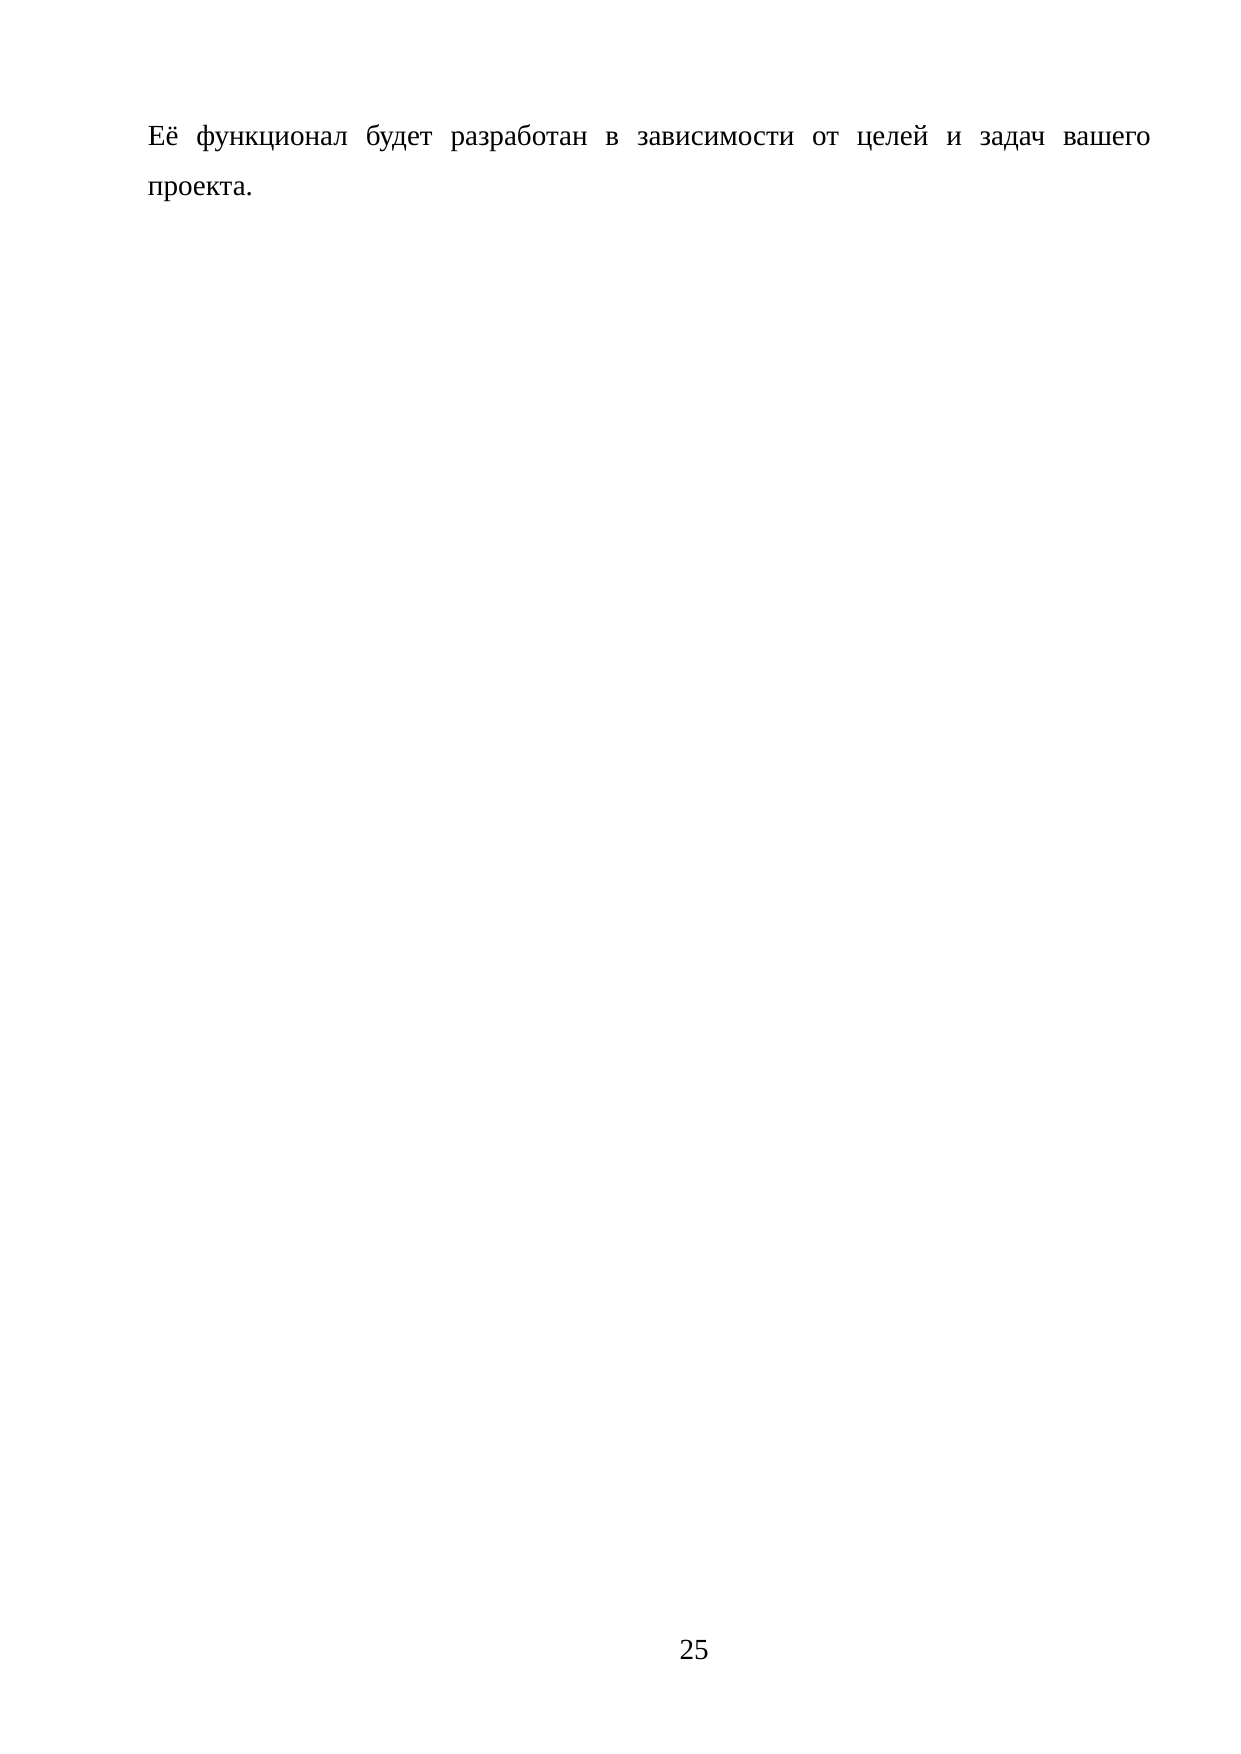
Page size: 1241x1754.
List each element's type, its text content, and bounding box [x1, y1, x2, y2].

text Её функционал будет разработан в зависимости от целей и задач вашего проекта. [148, 118, 1152, 202]
